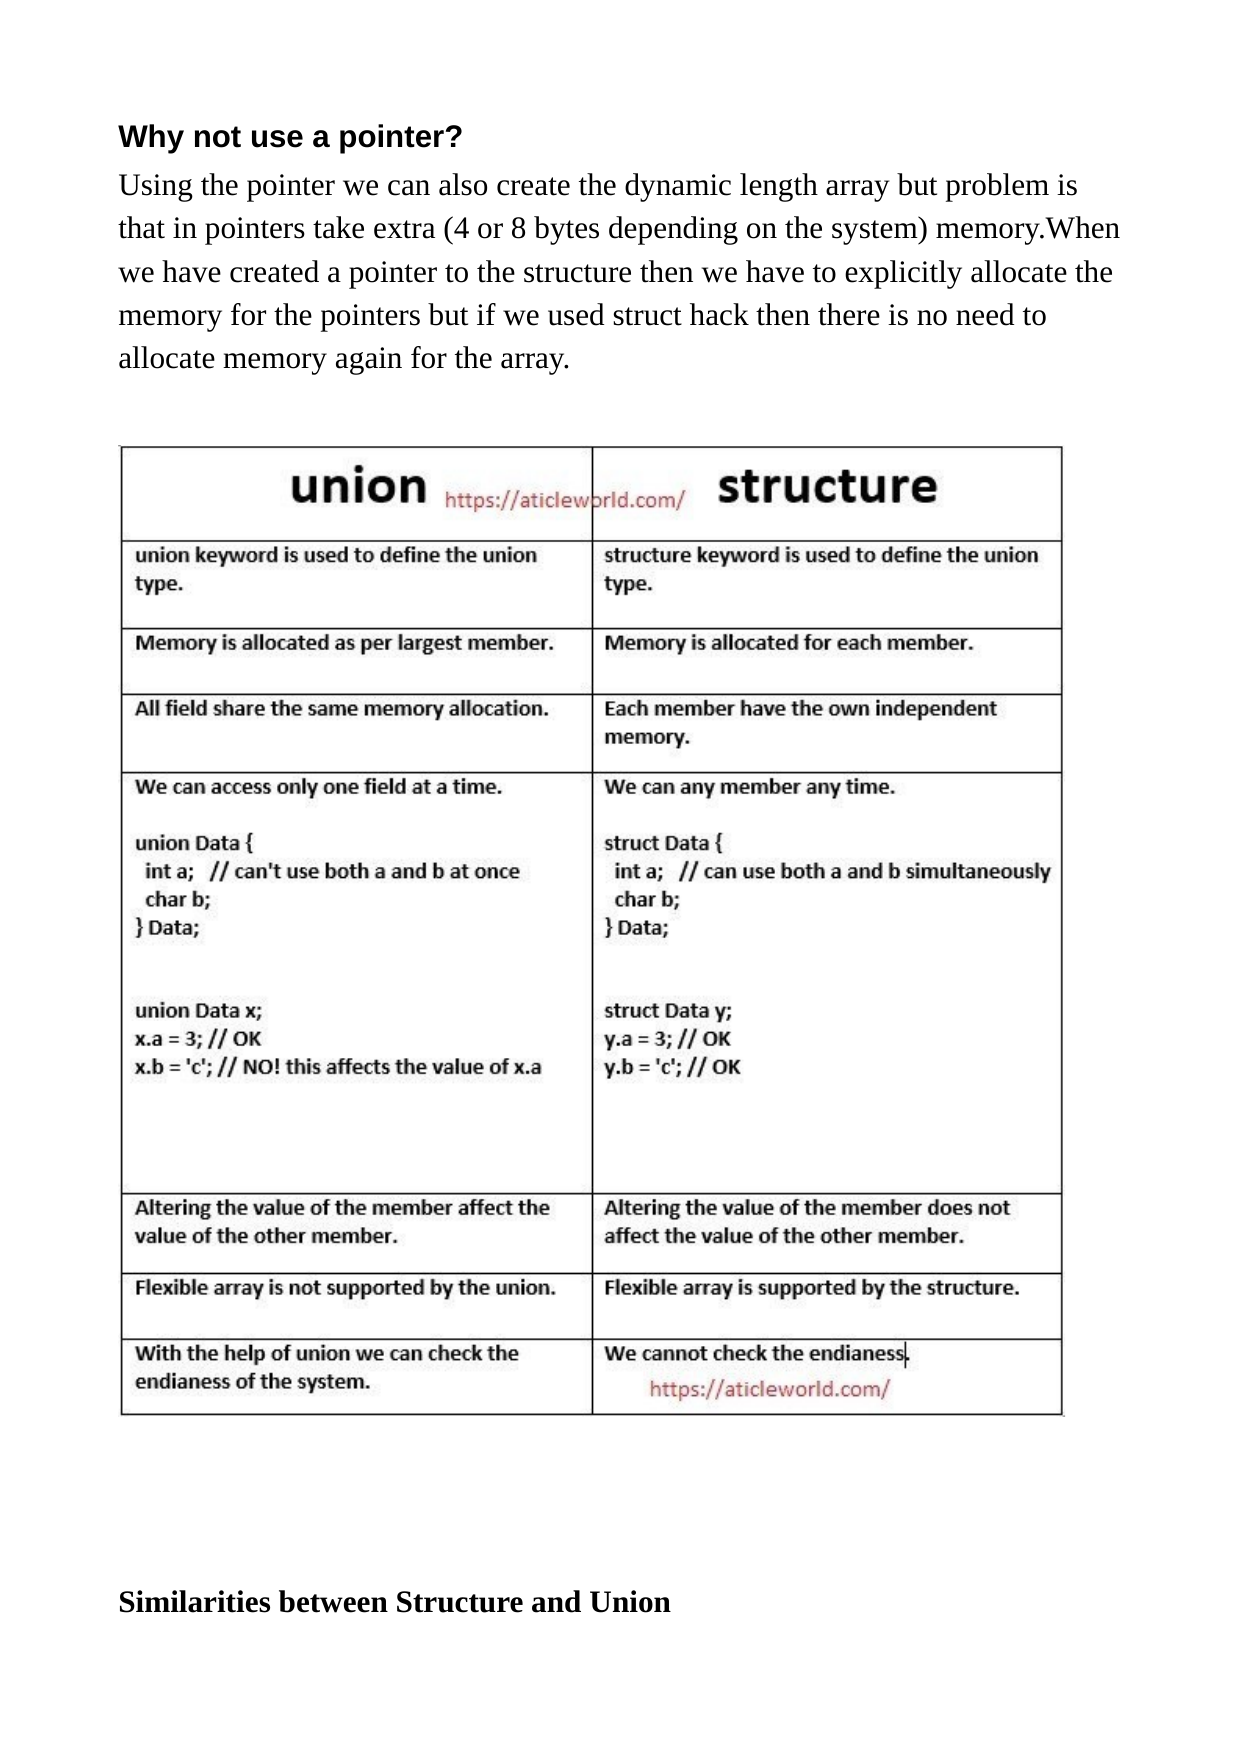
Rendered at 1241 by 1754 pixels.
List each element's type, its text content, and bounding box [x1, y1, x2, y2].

text Using the pointer we can also create the dynamic length array but problem is that in pointers take extra (4 or 8 bytes depending on the system) memory.When we have created a pointer to the structure then we have to explicitly allocate the memory for the pointers but if we used struct hack then there is no need to allocate memory again for the array. [118, 167, 1122, 375]
subtitle Why not use a pointer? [118, 118, 1122, 154]
text Similarities between Structure and Union [118, 1584, 1122, 1619]
picture [118, 445, 1065, 1417]
